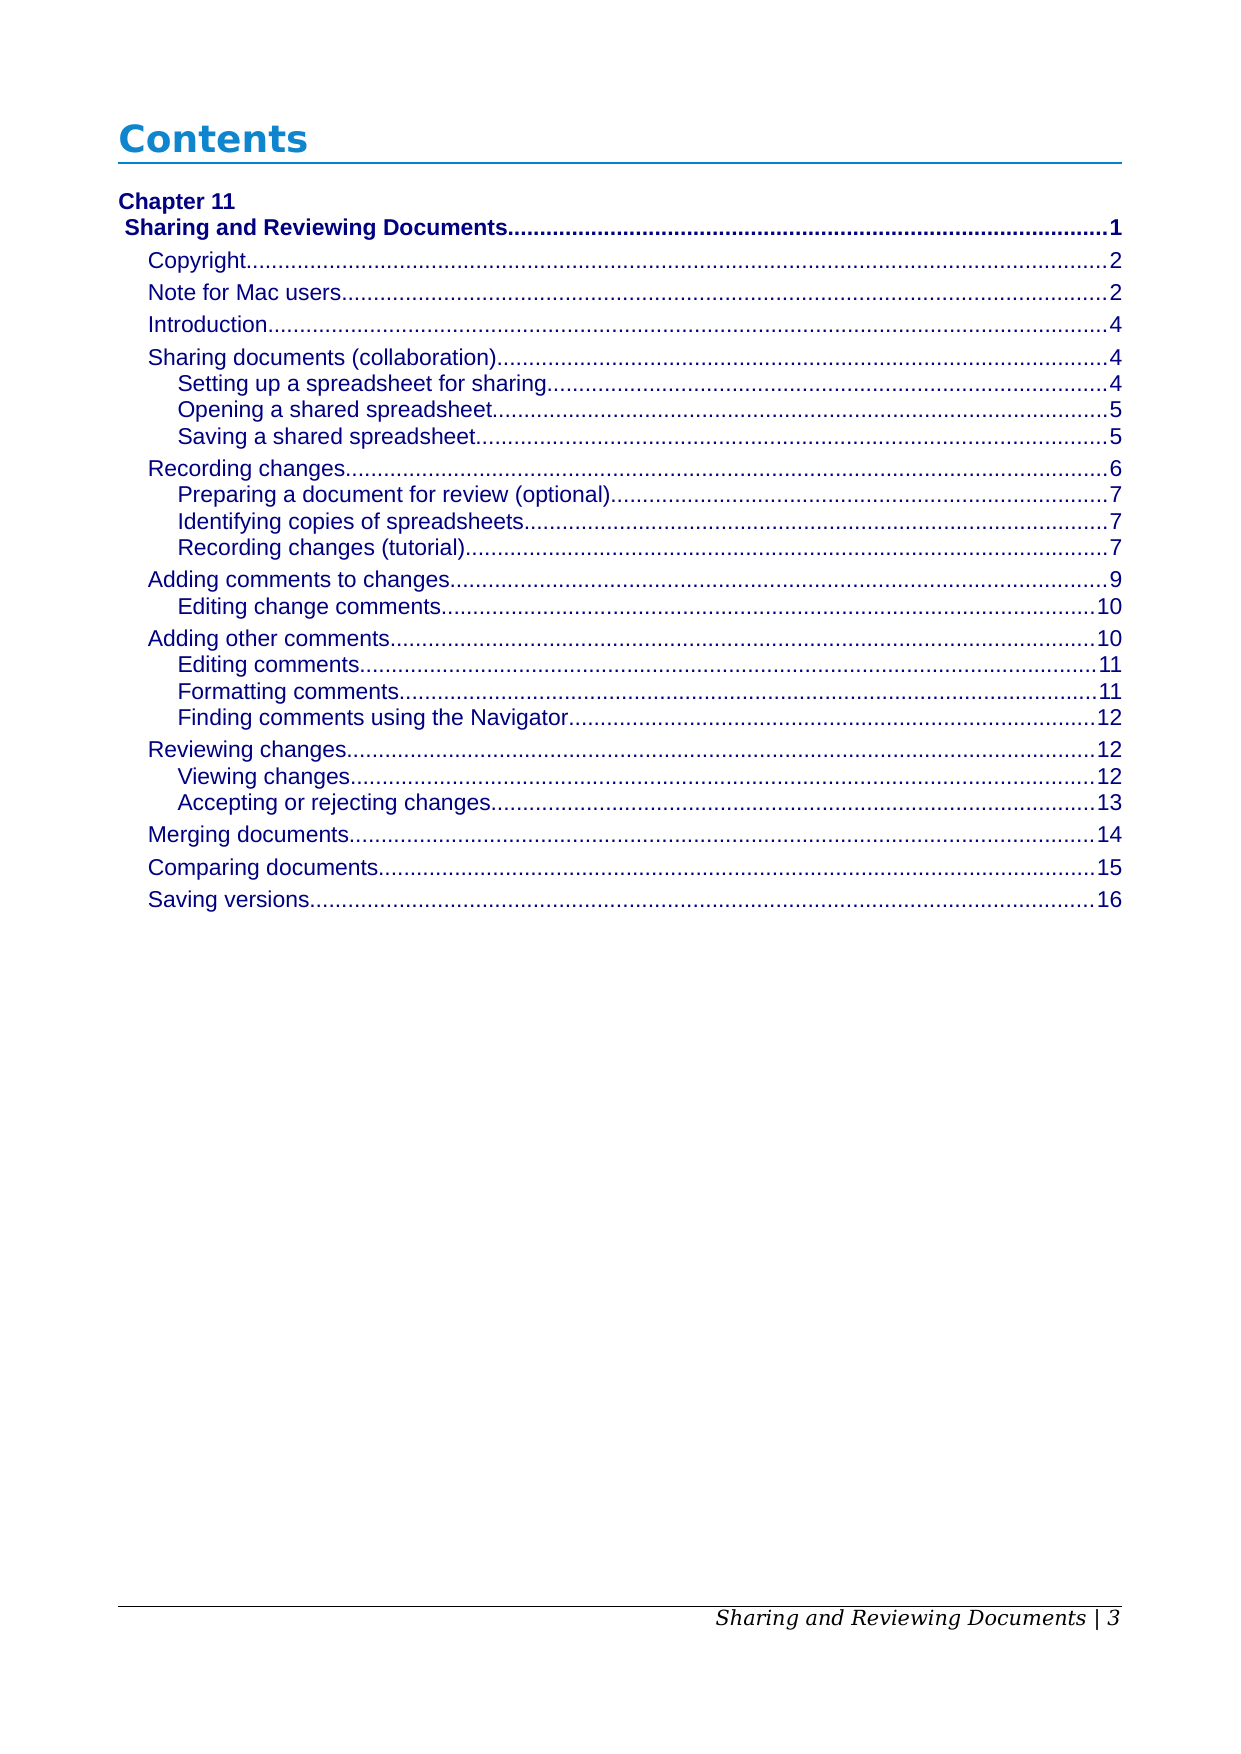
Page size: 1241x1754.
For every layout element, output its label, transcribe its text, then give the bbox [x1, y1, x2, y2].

text Recording changes 6 [148, 455, 1122, 481]
text Preparing a document for review (optional) 7 [177, 481, 1122, 508]
text Reviewing changes 12 [148, 736, 1122, 763]
text Adding other comments 10 [148, 625, 1122, 651]
text Formatting comments 11 [177, 678, 1122, 704]
text Adding comments to changes 9 [148, 566, 1122, 593]
text Sharing documents (collaboration) 4 [148, 343, 1122, 370]
text Finding comments using the Navigator 12 [177, 704, 1122, 730]
text Saving a shared spreadsheet 5 [177, 423, 1122, 449]
text Introduction 4 [148, 311, 1122, 338]
text Editing change comments 10 [177, 593, 1122, 619]
text Note for Mac users 2 [148, 279, 1122, 305]
text Opening a shared spreadsheet 5 [177, 396, 1122, 423]
text Viewing changes 12 [177, 763, 1122, 789]
text Saving versions 16 [148, 886, 1122, 912]
text Merging documents 14 [148, 821, 1122, 848]
text Comparing documents 15 [148, 853, 1122, 880]
text Accepting or rejecting changes 13 [177, 789, 1122, 815]
text Editing comments 11 [177, 651, 1122, 678]
text Contents [118, 118, 1122, 162]
text Copyright 2 [148, 247, 1122, 273]
text Identifying copies of spreadsheets 7 [177, 508, 1122, 534]
text Setting up a spreadsheet for sharing 4 [177, 370, 1122, 396]
text Recording changes (tutorial) 7 [177, 534, 1122, 560]
text Chapter 11 Sharing and Reviewing Documents 1 [118, 188, 1122, 241]
